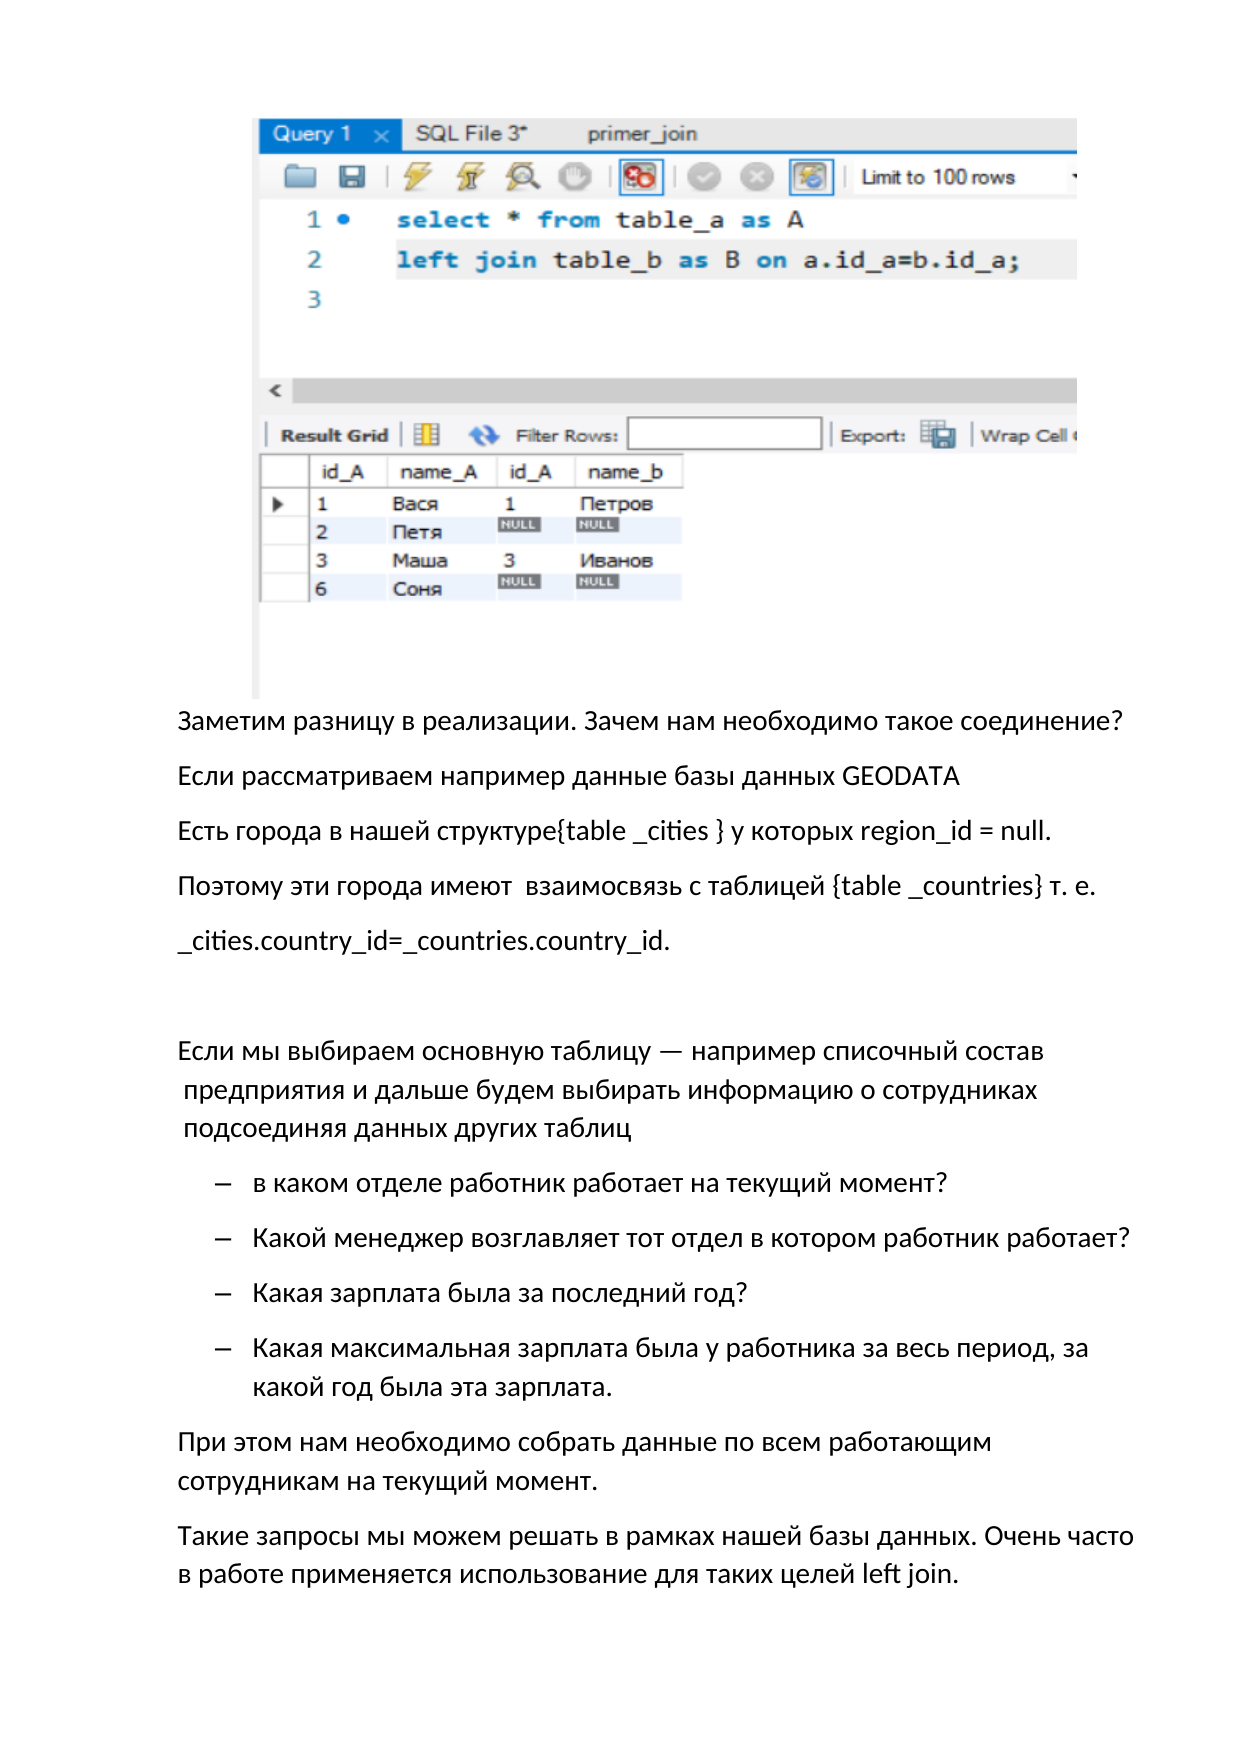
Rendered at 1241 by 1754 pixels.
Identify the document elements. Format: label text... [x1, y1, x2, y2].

list Какая зарплата была за последний год? [215, 1274, 1152, 1310]
text Есть города в нашей структуре{table _cities } у которых region_id = null. [177, 812, 1152, 847]
list Такие запросы мы можем решать в рамках нашей базы данных. Очень часто в работе применяется использование для таких целей left join. [177, 1517, 1152, 1591]
text Заметим разницу в реализации. Зачем нам необходимо такое соединение? [177, 118, 1152, 737]
list в каком отделе работник работает на текущий момент? [215, 1164, 1152, 1200]
list При этом нам необходимо собрать данные по всем работающим сотрудникам на текущий момент. [177, 1423, 1152, 1497]
list Какая максимальная зарплата была у работника за весь период, за какой год была эта зарплата. [215, 1329, 1152, 1404]
text Если рассматриваем например данные базы данных GEODATA [177, 757, 1152, 792]
text _cities.country_id=_countries.country_id. [177, 922, 1152, 958]
list Какой менеджер возглавляет тот отдел в котором работник работает? [215, 1219, 1152, 1255]
picture [251, 118, 1077, 699]
text Поэтому эти города имеют взаимосвязь с таблицей {table _countries} т. е. [177, 867, 1152, 903]
text Если мы выбираем основную таблицу — например списочный состав предприятия и дальше будем выбирать информацию о сотрудниках подсоединяя данных других таблиц [177, 1032, 1152, 1145]
